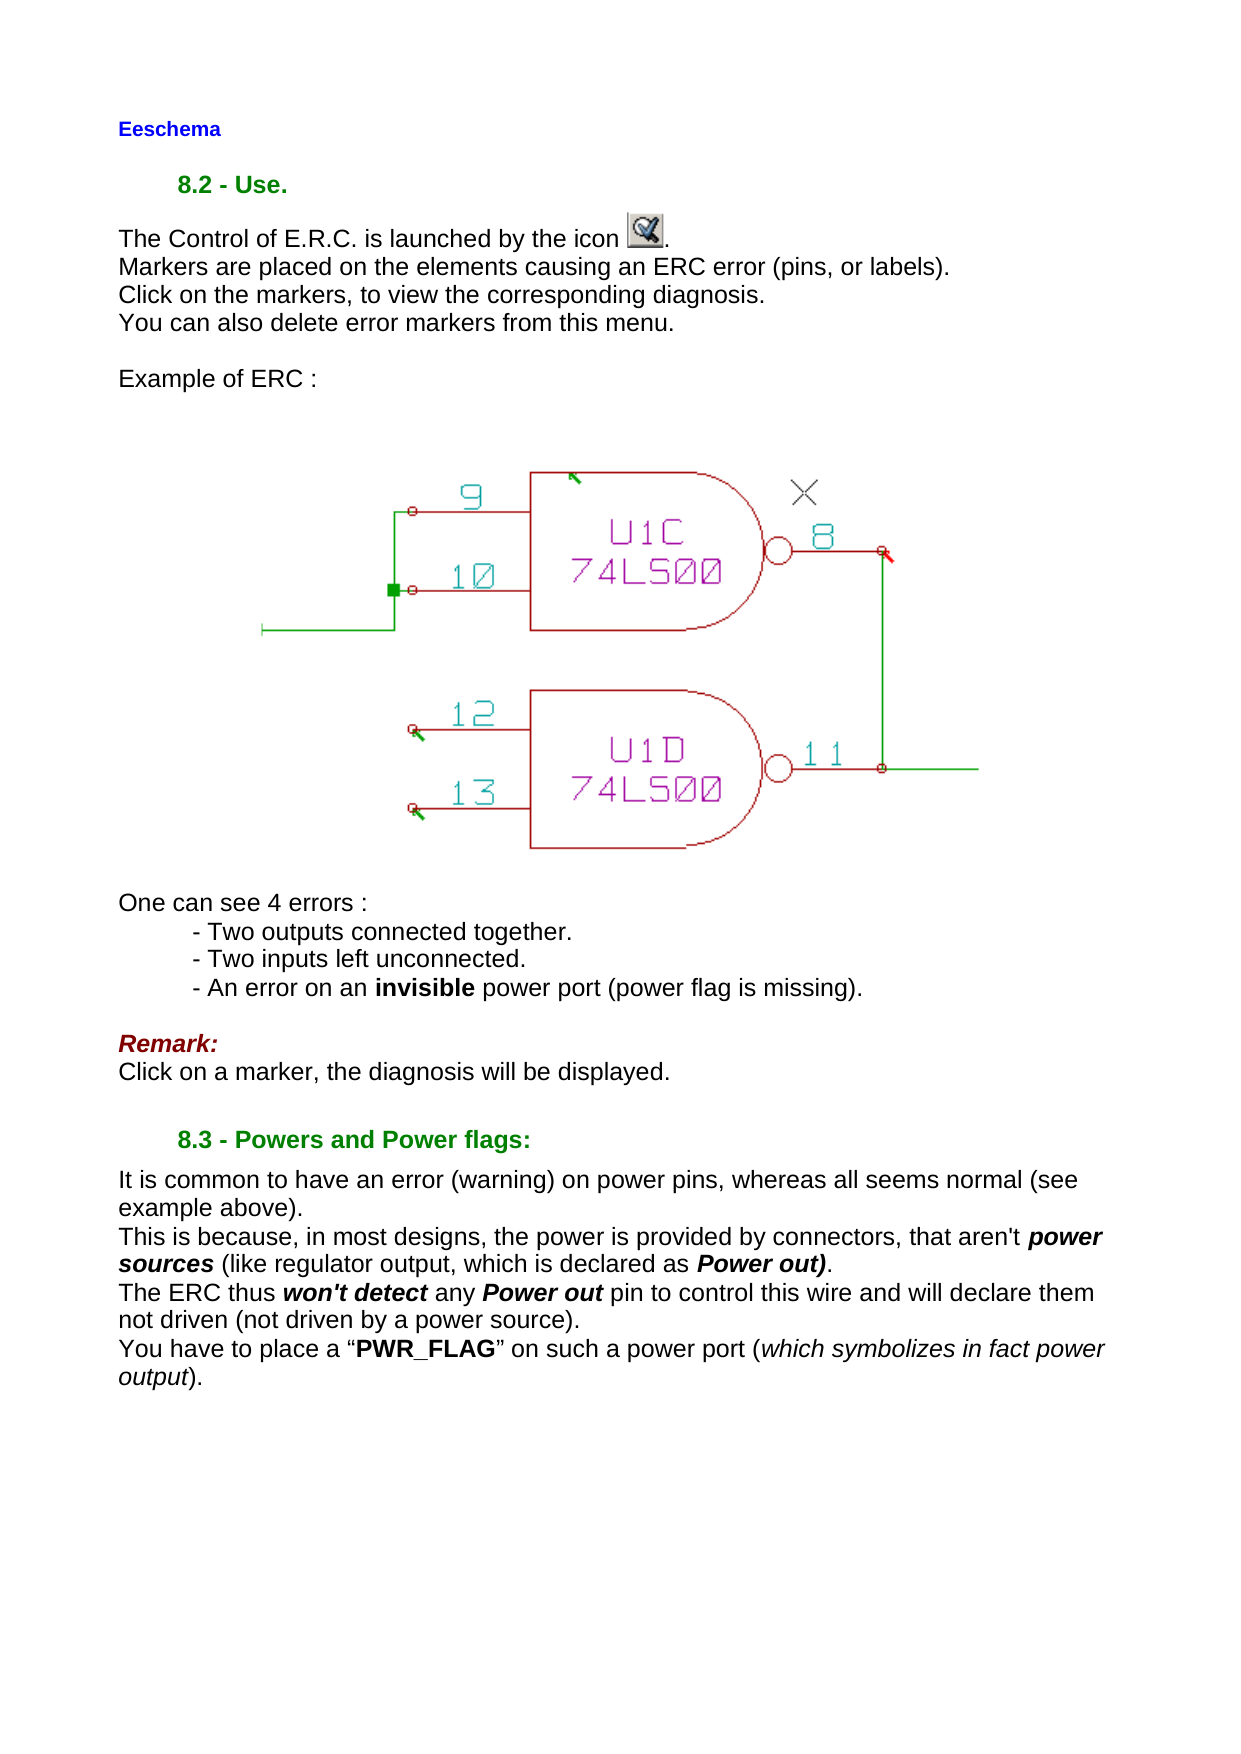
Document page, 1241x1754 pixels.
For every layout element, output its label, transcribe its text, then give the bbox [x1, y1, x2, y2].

text - Two inputs left unconnected. [192, 945, 1122, 973]
text Click on the markers, to view the corresponding diagnosis. [118, 281, 1122, 308]
text Remark: [118, 1029, 1122, 1057]
text This is because, in most designs, the power is provided by connectors, that aren't power sources (like regulator output, which is declared as Power out). [118, 1222, 1122, 1278]
text The Control of E.R.C. is launched by the icon . [118, 211, 1122, 252]
text - Two outputs connected together. [192, 917, 1122, 945]
subtitle Powers and Power flags: [177, 1126, 1122, 1154]
text You have to place a “PWR_FLAG” on such a power port (which symbolizes in fact power output). [118, 1334, 1122, 1390]
text Click on a marker, the diagnosis will be displayed. [118, 1057, 1122, 1085]
subtitle Use. [177, 171, 1122, 199]
picture [627, 211, 664, 248]
text - An error on an invisible power port (power flag is missing). [192, 973, 1122, 1001]
text Markers are placed on the elements causing an ERC error (pins, or labels). [118, 252, 1122, 281]
text One can see 4 errors : [118, 889, 1122, 917]
text Example of ERC : [118, 364, 1122, 393]
text It is common to have an error (warning) on power pins, whereas all seems normal (see example above). [118, 1166, 1122, 1222]
text The ERC thus won't detect any Power out pin to control this wire and will declare them not driven (not driven by a power source). [118, 1278, 1122, 1334]
text You can also delete error markers from this menu. [118, 308, 1122, 337]
